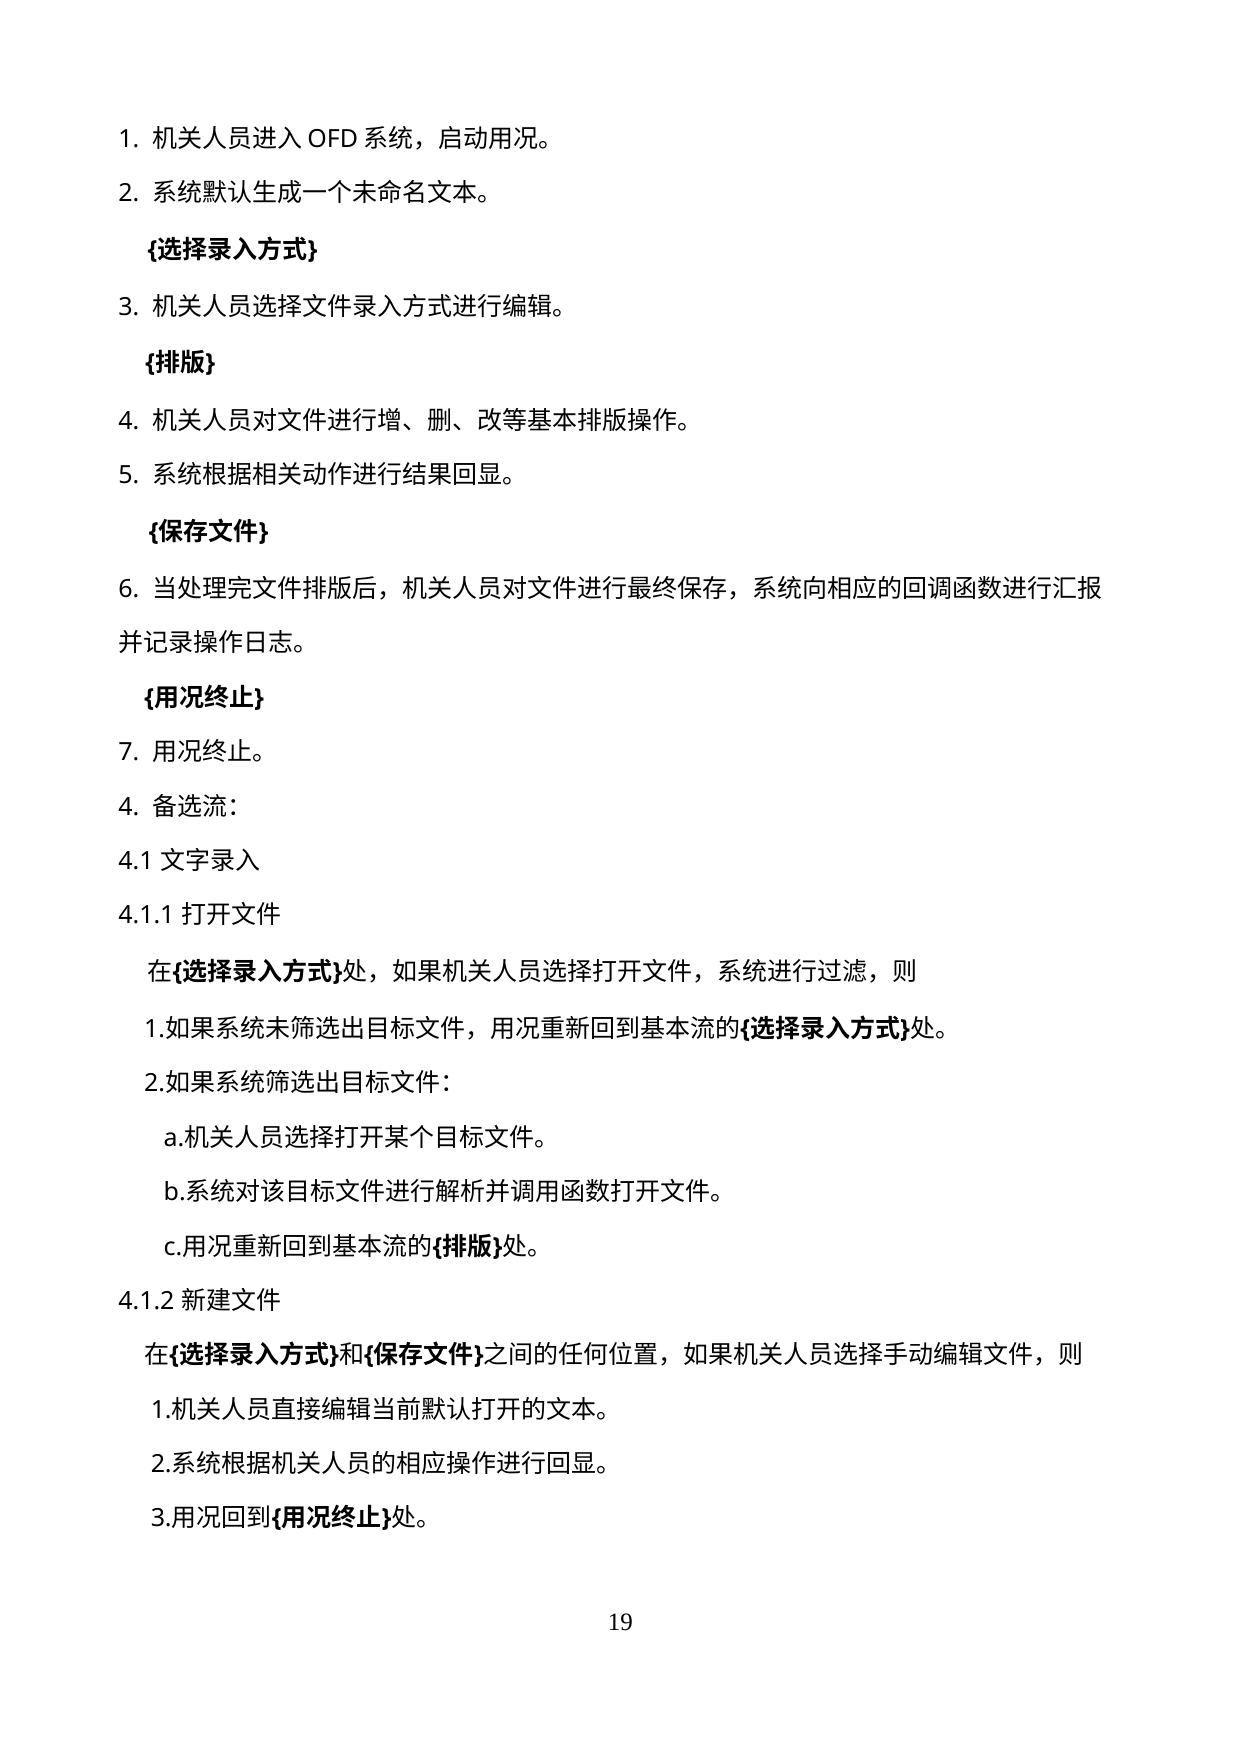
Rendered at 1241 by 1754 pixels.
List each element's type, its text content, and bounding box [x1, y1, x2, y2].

text c.用况重新回到基本流的{排版}处。 [118, 1226, 1122, 1262]
text 6. 当处理完文件排版后，机关人员对文件进行最终保存，系统向相应的回调函数进行汇报并记录操作日志。 [118, 568, 1122, 659]
text b.系统对该目标文件进行解析并调用函数打开文件。 [118, 1172, 1122, 1208]
text 4.1 文字录入 [118, 840, 1122, 877]
text 2.系统根据机关人员的相应操作进行回显。 [118, 1443, 1122, 1480]
text 4.1.1 打开文件 [118, 895, 1122, 931]
text {用况终止} [118, 677, 1122, 713]
text a.机关人员选择打开某个目标文件。 [118, 1117, 1122, 1153]
text 2. 系统默认生成一个未命名文本。 [118, 172, 1122, 209]
text 1.如果系统未筛选出目标文件，用况重新回到基本流的{选择录入方式}处。 [118, 1008, 1122, 1045]
text {保存文件} [118, 509, 1122, 549]
text 3. 机关人员选择文件录入方式进行编辑。 [118, 286, 1122, 323]
text 4. 机关人员对文件进行增、删、改等基本排版操作。 [118, 400, 1122, 436]
text 在{选择录入方式}和{保存文件}之间的任何位置，如果机关人员选择手动编辑文件，则 [118, 1335, 1122, 1371]
text 4.1.2 新建文件 [118, 1280, 1122, 1317]
text {选择录入方式} [118, 227, 1122, 267]
text 5. 系统根据相关动作进行结果回显。 [118, 454, 1122, 491]
text 在{选择录入方式}处，如果机关人员选择打开文件，系统进行过滤，则 [118, 949, 1122, 989]
text 4. 备选流： [118, 786, 1122, 822]
text 2.如果系统筛选出目标文件： [118, 1063, 1122, 1099]
text 3.用况回到{用况终止}处。 [118, 1498, 1122, 1534]
text 1.机关人员直接编辑当前默认打开的文本。 [118, 1389, 1122, 1425]
text 7. 用况终止。 [118, 732, 1122, 768]
text 1. 机关人员进入OFD系统，启动用况。 [118, 118, 1122, 154]
text {排版} [118, 341, 1122, 380]
